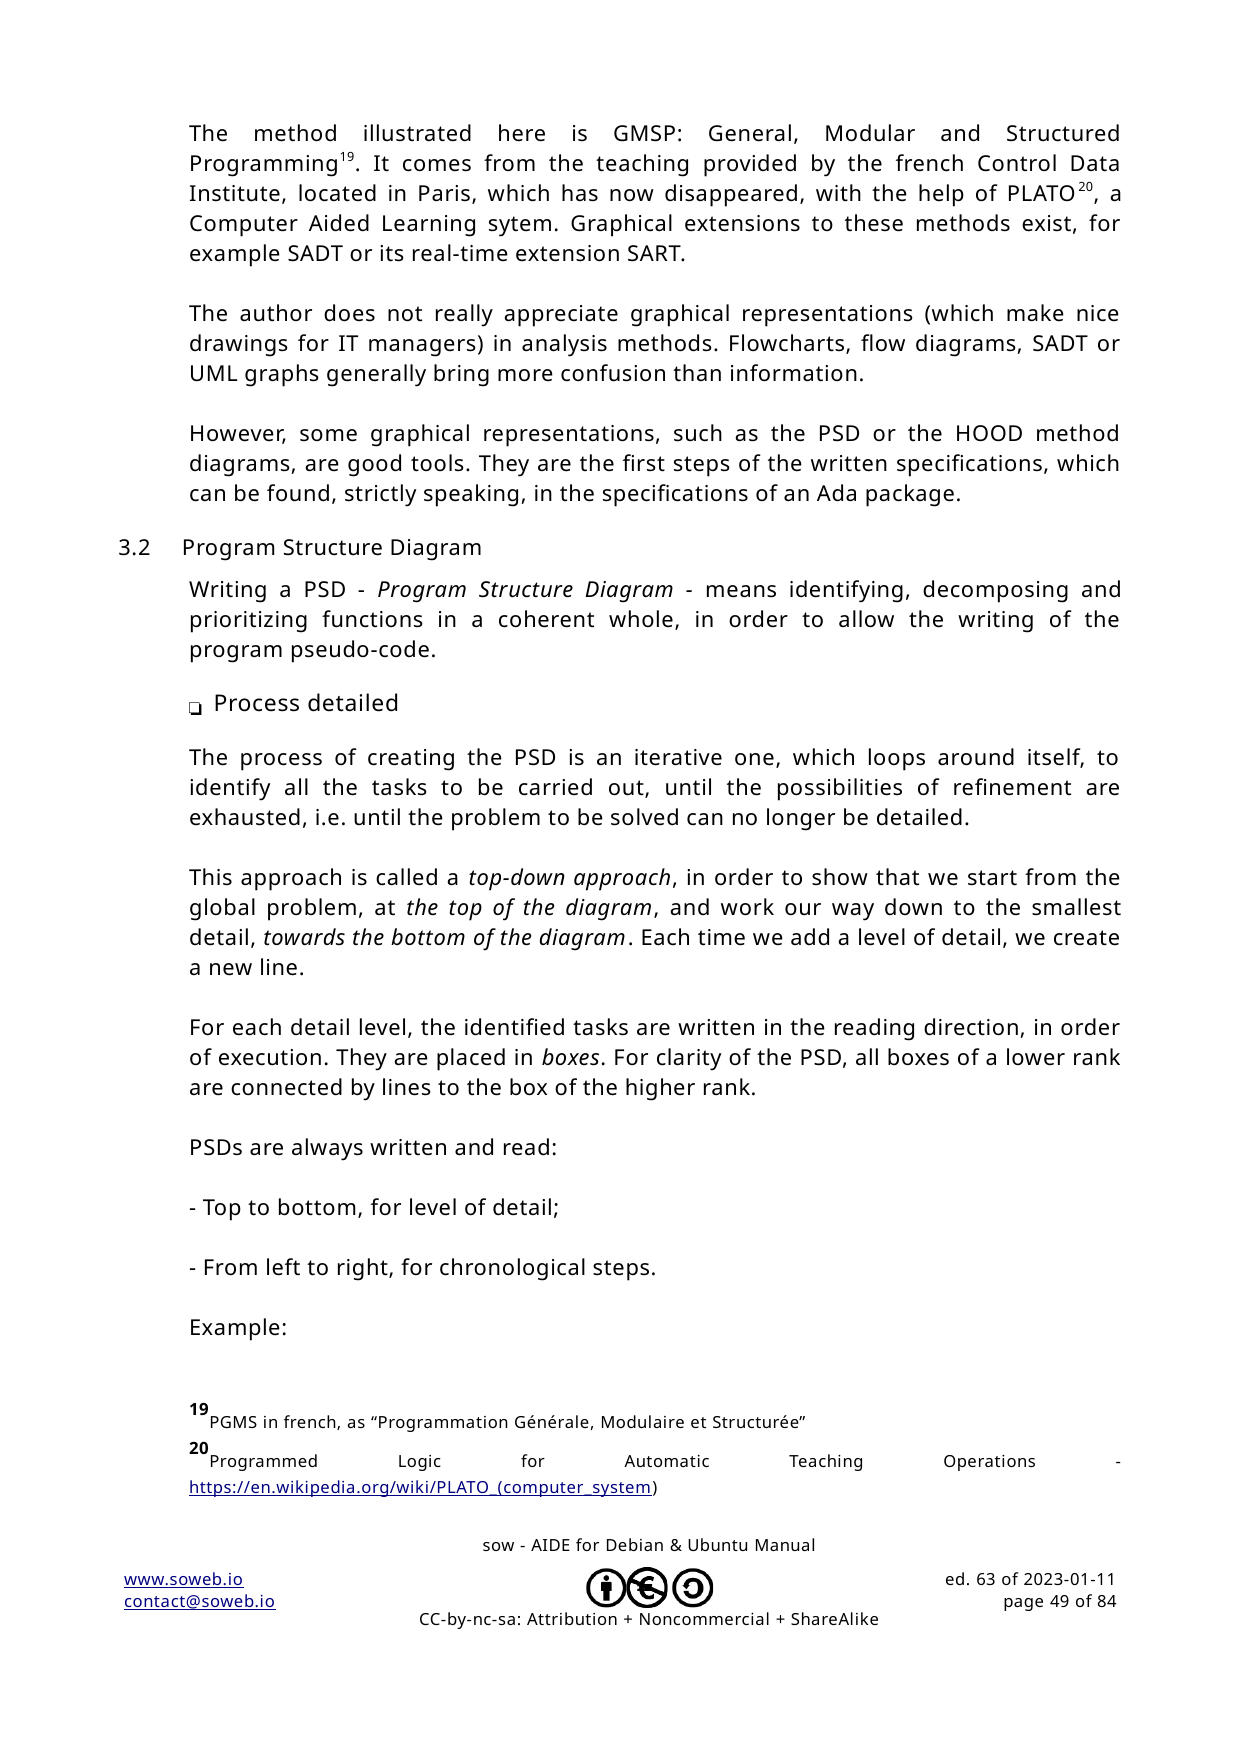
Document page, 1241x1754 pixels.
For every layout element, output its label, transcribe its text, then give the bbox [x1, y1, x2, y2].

picture [585, 1567, 668, 1608]
text Writing a PSD - Program Structure Diagram - means identifying, decomposing and prioritizing functions in a coherent whole, in order to allow the writing of the program pseudo-code. [189, 573, 1122, 663]
text For each detail level, the identified tasks are written in the reading direction, in order of execution. They are placed in boxes. For clarity of the PSD, all boxes of a lower rank are connected by lines to the box of the higher rank. [189, 1011, 1122, 1101]
picture [672, 1567, 714, 1608]
text However, some graphical representations, such as the PSD or the HOOD method diagrams, are good tools. They are the first steps of the written specifications, which can be found, strictly speaking, in the specifications of an Ada package. [189, 418, 1122, 508]
text PGMS in french, as “Programmation Générale, Modulaire et Structurée” [189, 1397, 1122, 1437]
text - From left to right, for chronological steps. [189, 1251, 1122, 1281]
text The author does not really appreciate graphical representations (which make nice drawings for IT managers) in analysis methods. Flowcharts, flow diagrams, SADT or UML graphs generally bring more confusion than information. [189, 298, 1122, 388]
text PSDs are always written and read: [189, 1131, 1122, 1161]
text Programmed Logic for Automatic Teaching Operations - https://en.wikipedia.org/wiki/PLATO_(computer_system) [189, 1437, 1122, 1499]
subtitle Process detailed [189, 687, 1122, 730]
text The process of creating the PSD is an iterative one, which loops around itself, to identify all the tasks to be carried out, until the possibilities of refinement are exhausted, i.e. until the problem to be solved can no longer be detailed. [189, 741, 1122, 831]
text This approach is called a top-down approach, in order to show that we start from the global problem, at the top of the diagram, and work our way down to the smallest detail, towards the bottom of the diagram. Each time we add a level of detail, we create a new line. [189, 861, 1122, 981]
text The method illustrated here is GMSP: General, Modular and Structured Programming. It comes from the teaching provided by the french Control Data Institute, located in Paris, which has now disappeared, with the help of PLATO, a Computer Aided Learning sytem. Graphical extensions to these methods exist, for example SADT or its real-time extension SART. [189, 118, 1122, 268]
text - Top to bottom, for level of detail; [189, 1191, 1122, 1221]
text Example: [189, 1311, 1122, 1341]
subtitle Program Structure Diagram [118, 532, 1122, 562]
